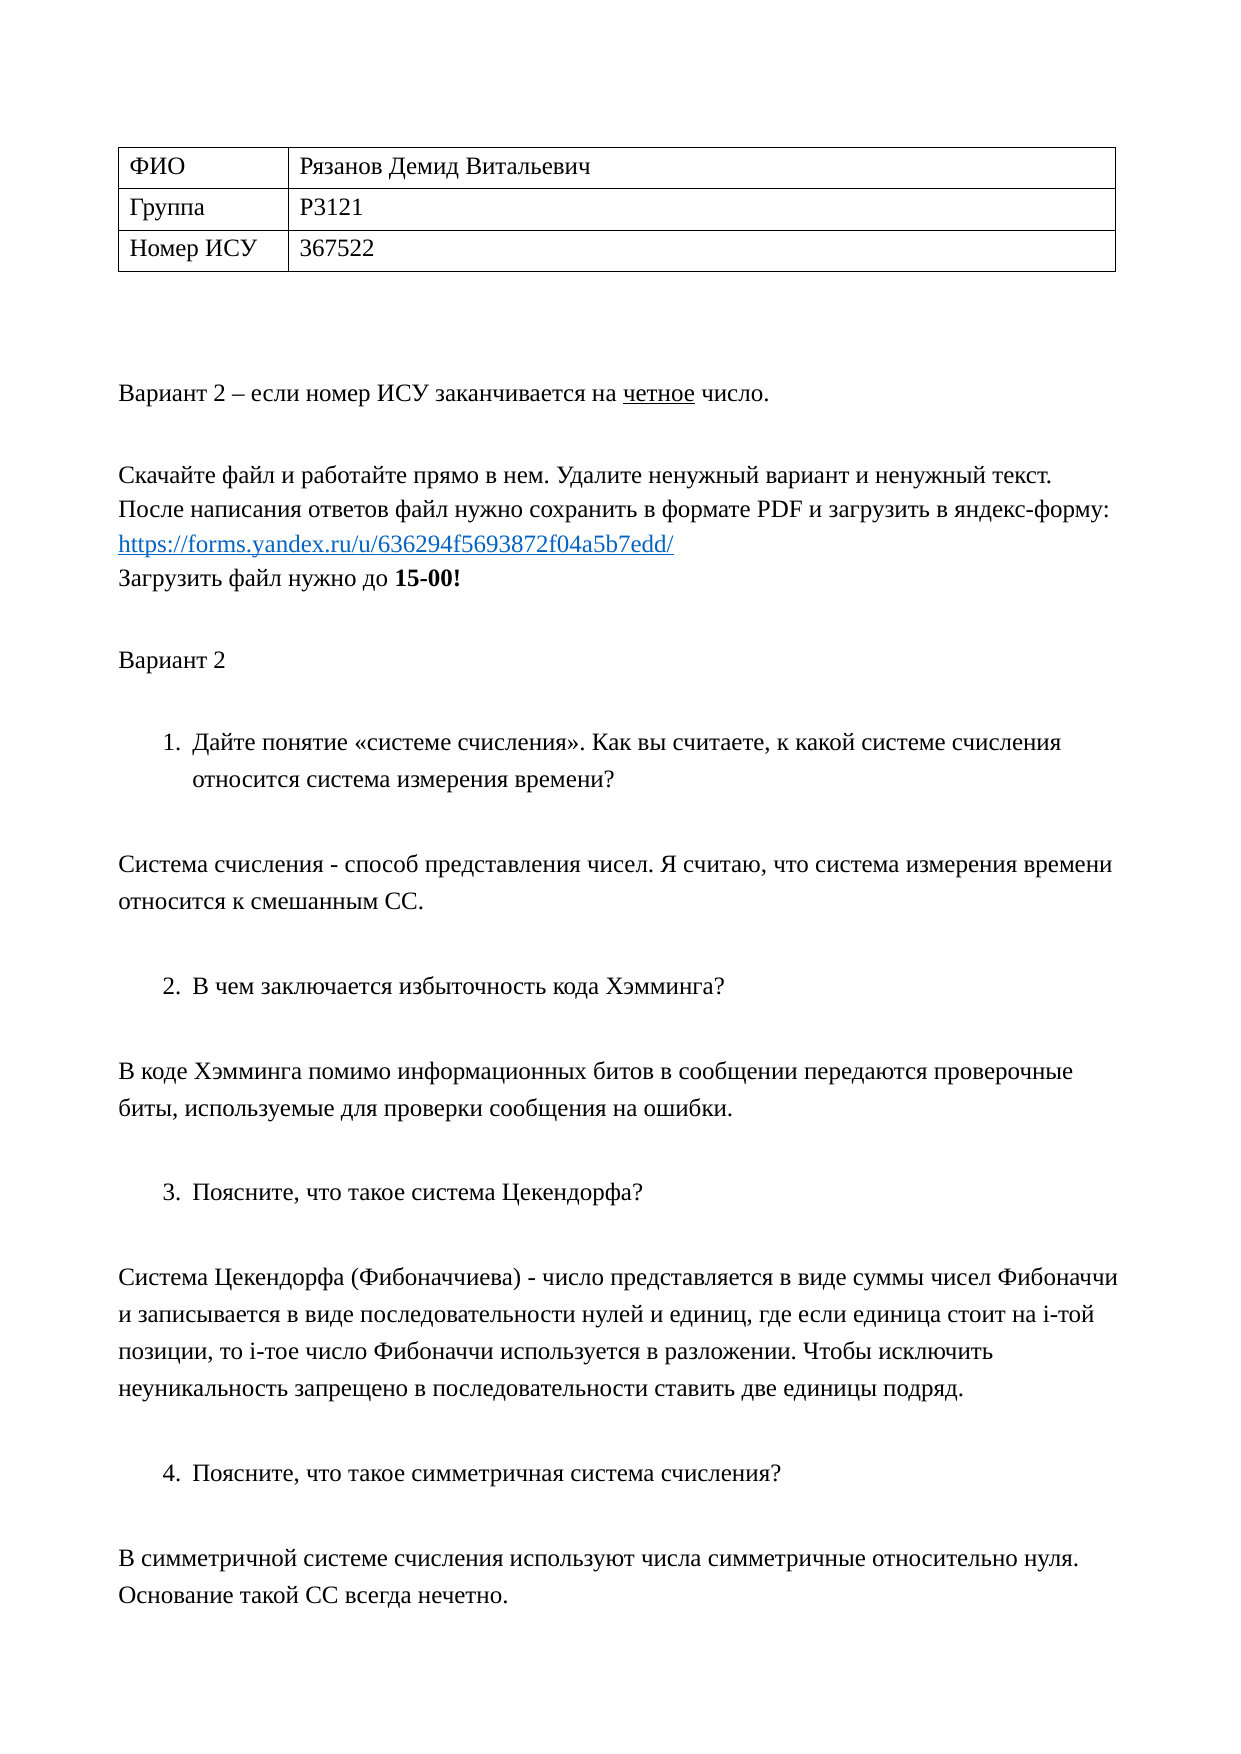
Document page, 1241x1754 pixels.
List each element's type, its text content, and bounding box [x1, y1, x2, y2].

table_cell 367522 [289, 231, 1115, 271]
text Скачайте файл и работайте прямо в нем. Удалите ненужный вариант и ненужный текст. После написания ответов файл нужно сохранить в формате PDF и загрузить в яндекс-форму: [118, 460, 1122, 523]
list В чем заключается избыточность кода Хэмминга? [162, 971, 1122, 1000]
list Дайте понятие «системе счисления». Как вы считаете, к какой системе счисления относится система измерения времени? [162, 727, 1122, 793]
table_header ФИО [119, 148, 288, 188]
text В коде Хэмминга помимо информационных битов в сообщении передаются проверочные биты, используемые для проверки сообщения на ошибки. [118, 1056, 1122, 1122]
table_cell Группа [119, 189, 288, 229]
text Система счисления - способ представления чисел. Я считаю, что система измерения времени относится к смешанным СС. [118, 849, 1122, 915]
table_cell Номер ИСУ [119, 231, 288, 271]
text Загрузить файл нужно до 15-00! [118, 563, 1122, 592]
table_header Рязанов Демид Витальевич [289, 148, 1115, 188]
text Вариант 2 – если номер ИСУ заканчивается на четное число. [118, 378, 1122, 407]
list Поясните, что такое симметричная система счисления? [162, 1458, 1122, 1487]
text В симметричной системе счисления используют числа симметричные относительно нуля. Основание такой СС всегда нечетно. [118, 1543, 1122, 1609]
text Система Цекендорфа (Фибоначчиева) - число представляется в виде суммы чисел Фибоначчи и записывается в виде последовательности нулей и единиц, где если единица стоит на i-той позиции, то i-тое число Фибоначчи используется в разложении. Чтобы исключить неуникальность запрещено в последовательности ставить две единицы подряд. [118, 1262, 1122, 1402]
text https://forms.yandex.ru/u/636294f5693872f04a5b7edd/ [118, 529, 1122, 558]
text Вариант 2 [118, 645, 1122, 674]
list Поясните, что такое система Цекендорфа? [162, 1177, 1122, 1206]
table_cell P3121 [289, 189, 1115, 229]
